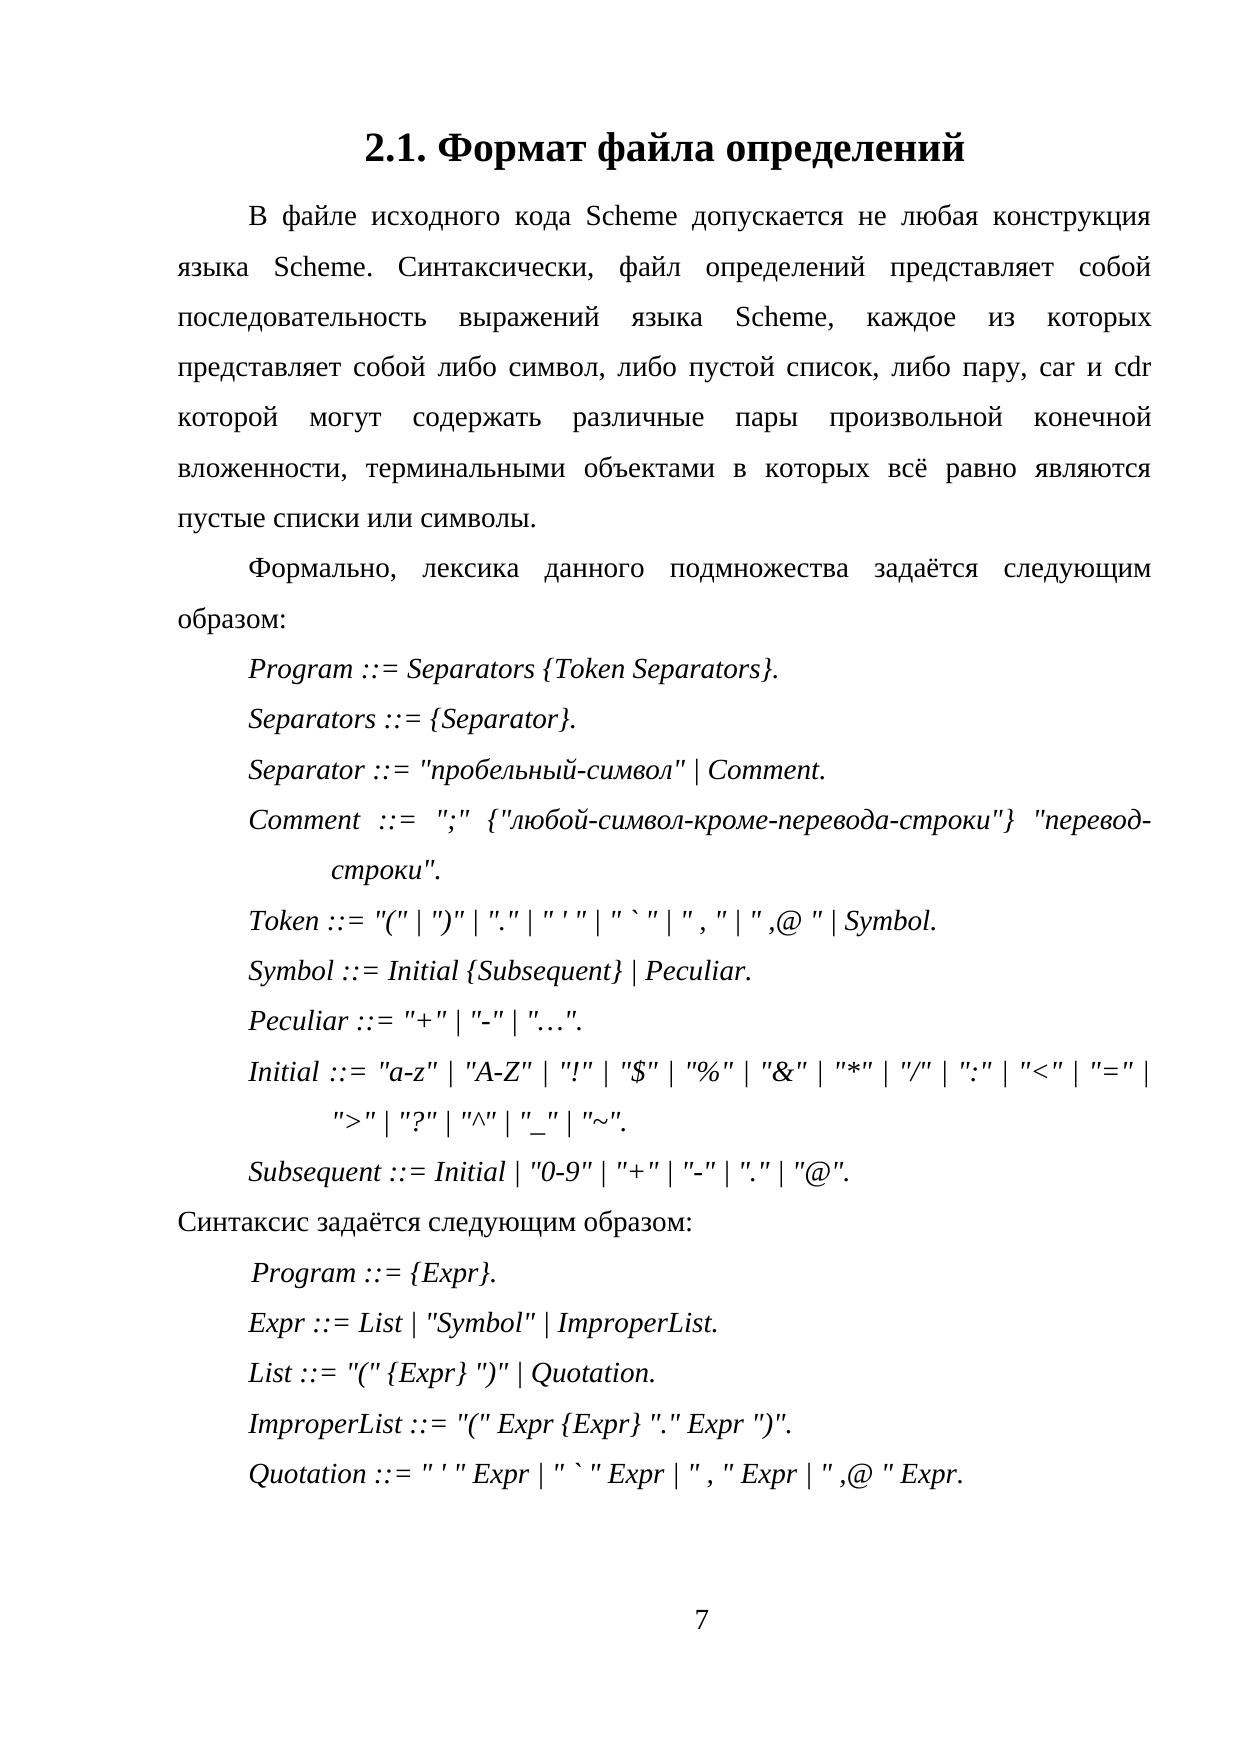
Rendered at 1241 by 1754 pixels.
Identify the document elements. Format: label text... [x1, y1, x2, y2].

subtitle ImproperList ::= "(" Expr {Expr} "." Expr ")". [248, 1406, 1152, 1439]
subtitle Quotation ::= " ' " Expr | " ` " Expr | " , " Expr | " ,@ " Expr. [248, 1456, 1152, 1490]
subtitle Program ::= Separators {Token Separators}. [177, 651, 1152, 685]
subtitle Separator ::= "пробельный-символ" | Comment. [248, 752, 1152, 785]
subtitle Синтаксис задаётся следующим образом: [177, 1204, 1152, 1238]
subtitle Symbol ::= Initial {Subsequent} | Peculiar. [248, 953, 1152, 987]
subtitle Comment ::= ";" {"любой-символ-кроме-перевода-строки"} "перевод-строки". [248, 802, 1152, 886]
subtitle Program ::= {Expr}. [177, 1255, 1152, 1288]
subtitle 2.1. Формат файла определений [177, 122, 1152, 170]
subtitle В файле исходного кода Scheme допускается не любая конструкция языка Scheme. Синтаксически, файл определений представляет собой последовательность выражений языка Scheme, каждое из которых представляет собой либо символ, либо пустой список, либо пару, car и cdr которой могут содержать различные пары произвольной конечной вложенности, терминальными объектами в которых всё равно являются пустые списки или символы. [177, 198, 1152, 534]
subtitle Initial ::= "a-z" | "A-Z" | "!" | "$" | "%" | "&" | "*" | "/" | ":" | "<" | "=" | ">" | "?" | "^" | "_" | "~". [248, 1054, 1152, 1137]
subtitle Peculiar ::= "+" | "-" | "…". [248, 1003, 1152, 1037]
subtitle Expr ::= List | "Symbol" | ImproperList. [248, 1305, 1152, 1339]
subtitle Формально, лексика данного подмножества задаётся следующим образом: [177, 551, 1152, 634]
subtitle Separators ::= {Separator}. [177, 701, 1152, 735]
subtitle Subsequent ::= Initial | "0-9" | "+" | "-" | "." | "@". [248, 1154, 1152, 1188]
subtitle Token ::= "(" | ")" | "." | " ' " | " ` " | " , " | " ,@ " | Symbol. [248, 903, 1152, 936]
subtitle List ::= "(" {Expr} ")" | Quotation. [248, 1356, 1152, 1389]
